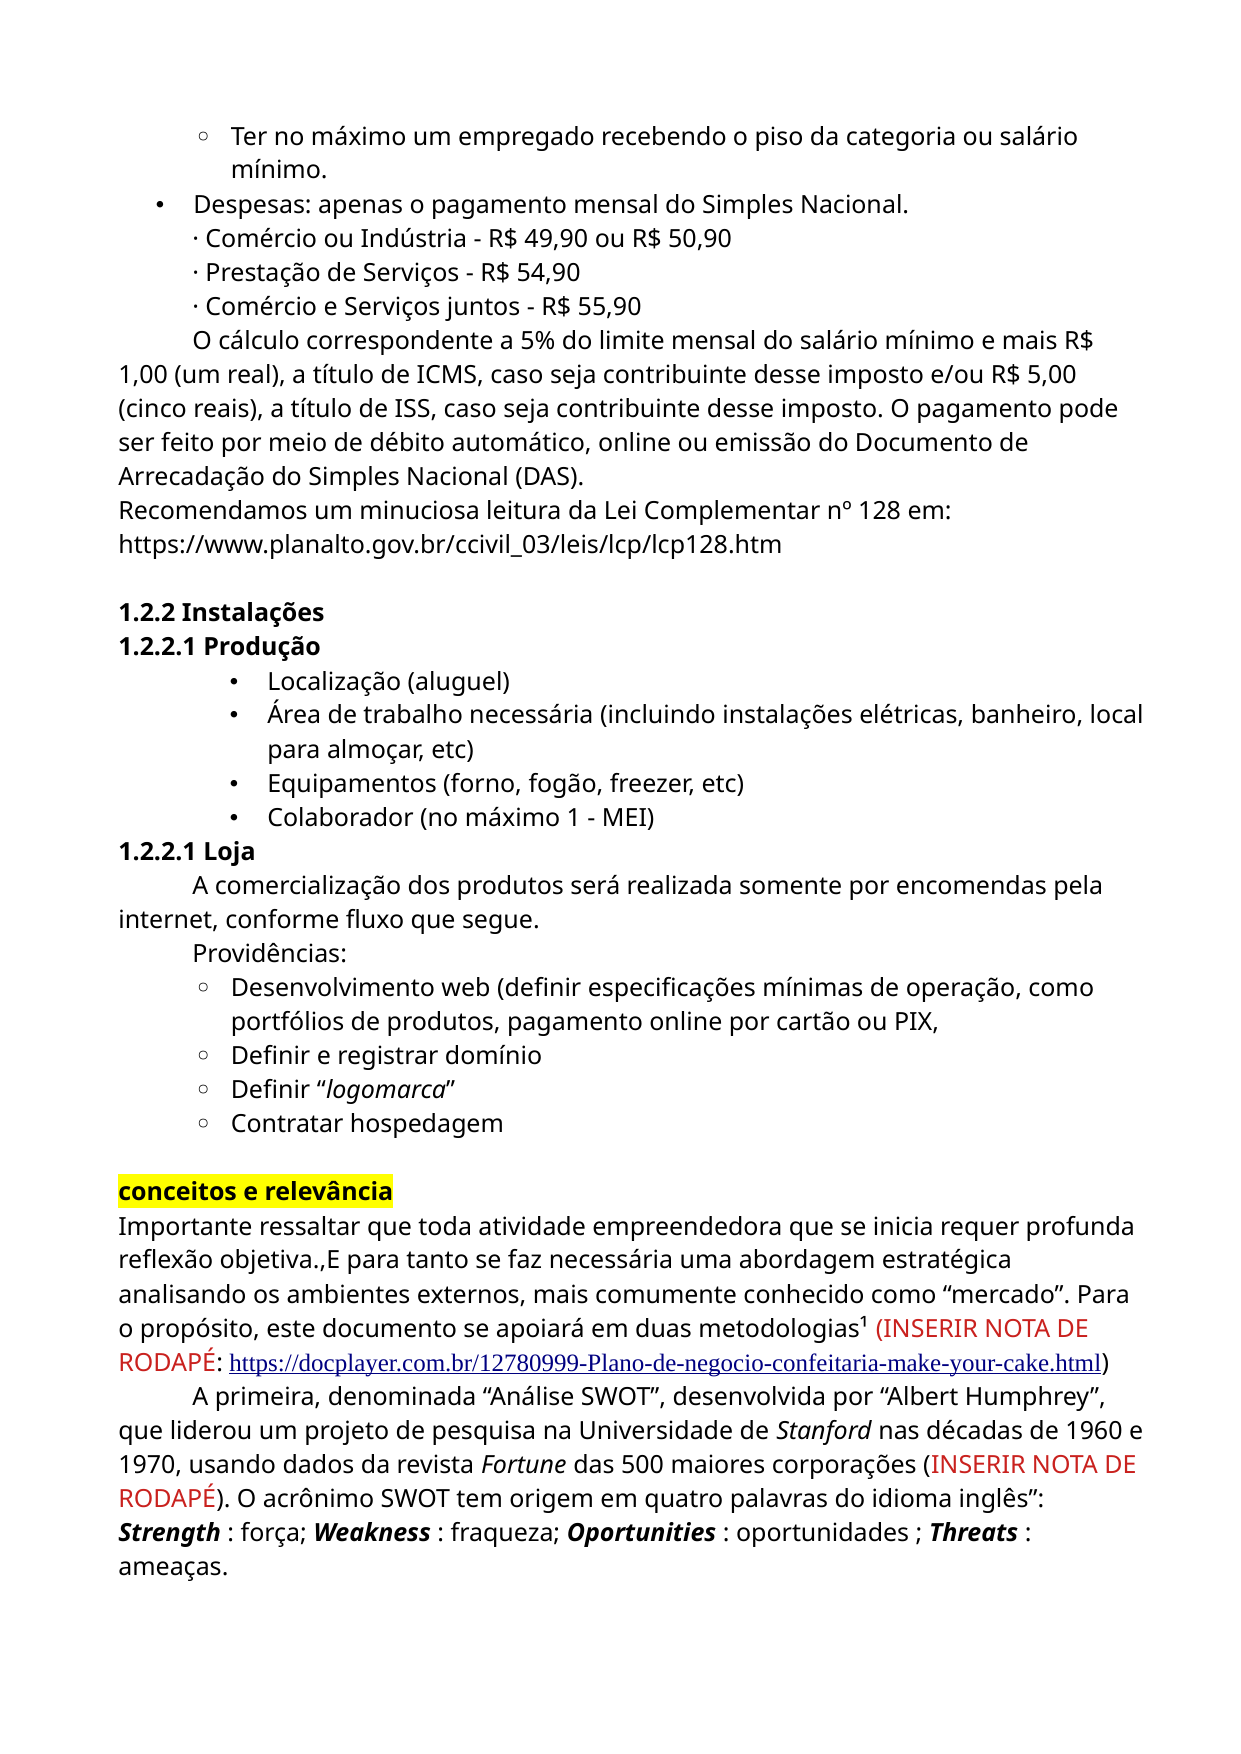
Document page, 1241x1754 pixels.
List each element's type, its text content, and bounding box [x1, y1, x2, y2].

list Colaborador (no máximo 1 - MEI) [229, 799, 1146, 833]
text O cálculo correspondente a 5% do limite mensal do salário mínimo e mais R$ 1,00 (um real), a título de ICMS, caso seja contribuinte desse imposto e/ou R$ 5,00 (cinco reais), a título de ISS, caso seja contribuinte desse imposto. O pagamento pode ser feito por meio de débito automático, online ou emissão do Documento de Arrecadação do Simples Nacional (DAS). [118, 322, 1146, 493]
text conceitos e relevância [118, 1174, 1146, 1208]
list Despesas: apenas o pagamento mensal do Simples Nacional. [156, 186, 1146, 220]
list Área de trabalho necessária (incluindo instalações elétricas, banheiro, local para almoçar, etc) [229, 697, 1146, 765]
list Definir e registrar domínio [193, 1038, 1146, 1072]
list Definir “logomarca” [193, 1072, 1146, 1106]
text · Comércio ou Indústria - R$ 49,90 ou R$ 50,90 [192, 220, 1146, 254]
text · Prestação de Serviços - R$ 54,90 [192, 254, 1146, 288]
list Ter no máximo um empregado recebendo o piso da categoria ou salário mínimo. [193, 118, 1146, 186]
text 1.2.2.1 Produção [118, 629, 1146, 663]
text 1.2.2.1 Loja [118, 833, 1146, 867]
text Recomendamos um minuciosa leitura da Lei Complementar nº 128 em: [118, 493, 1146, 527]
text 1.2.2 Instalações [118, 595, 1146, 629]
text · Comércio e Serviços juntos - R$ 55,90 [192, 288, 1146, 322]
list Localização (aluguel) [229, 663, 1146, 697]
list Desenvolvimento web (definir especificações mínimas de operação, como portfólios de produtos, pagamento online por cartão ou PIX, [193, 970, 1146, 1038]
text A primeira, denominada “Análise SWOT”, desenvolvida por “Albert Humphrey”, que liderou um projeto de pesquisa na Universidade de Stanford nas décadas de 1960 e 1970, usando dados da revista Fortune das 500 maiores corporações (INSERIR NOTA DE RODAPÉ). O acrônimo SWOT tem origem em quatro palavras do idioma inglês”: Strength : força; Weakness : fraqueza; Oportunities : oportunidades ; Threats : ameaças. [118, 1378, 1146, 1583]
text https://www.planalto.gov.br/ccivil_03/leis/lcp/lcp128.htm [118, 527, 1146, 561]
list Contratar hospedagem [193, 1106, 1146, 1174]
text Importante ressaltar que toda atividade empreendedora que se inicia requer profunda reflexão objetiva.,E para tanto se faz necessária uma abordagem estratégica analisando os ambientes externos, mais comumente conhecido como “mercado”. Para o propósito, este documento se apoiará em duas metodologias¹ (INSERIR NOTA DE RODAPÉ: https://docplayer.com.br/12780999-Plano-de-negocio-confeitaria-make-your-cake.html) [118, 1208, 1146, 1378]
text Providências: [118, 936, 1146, 970]
list Equipamentos (forno, fogão, freezer, etc) [229, 765, 1146, 799]
text A comercialização dos produtos será realizada somente por encomendas pela internet, conforme fluxo que segue. [118, 867, 1146, 936]
